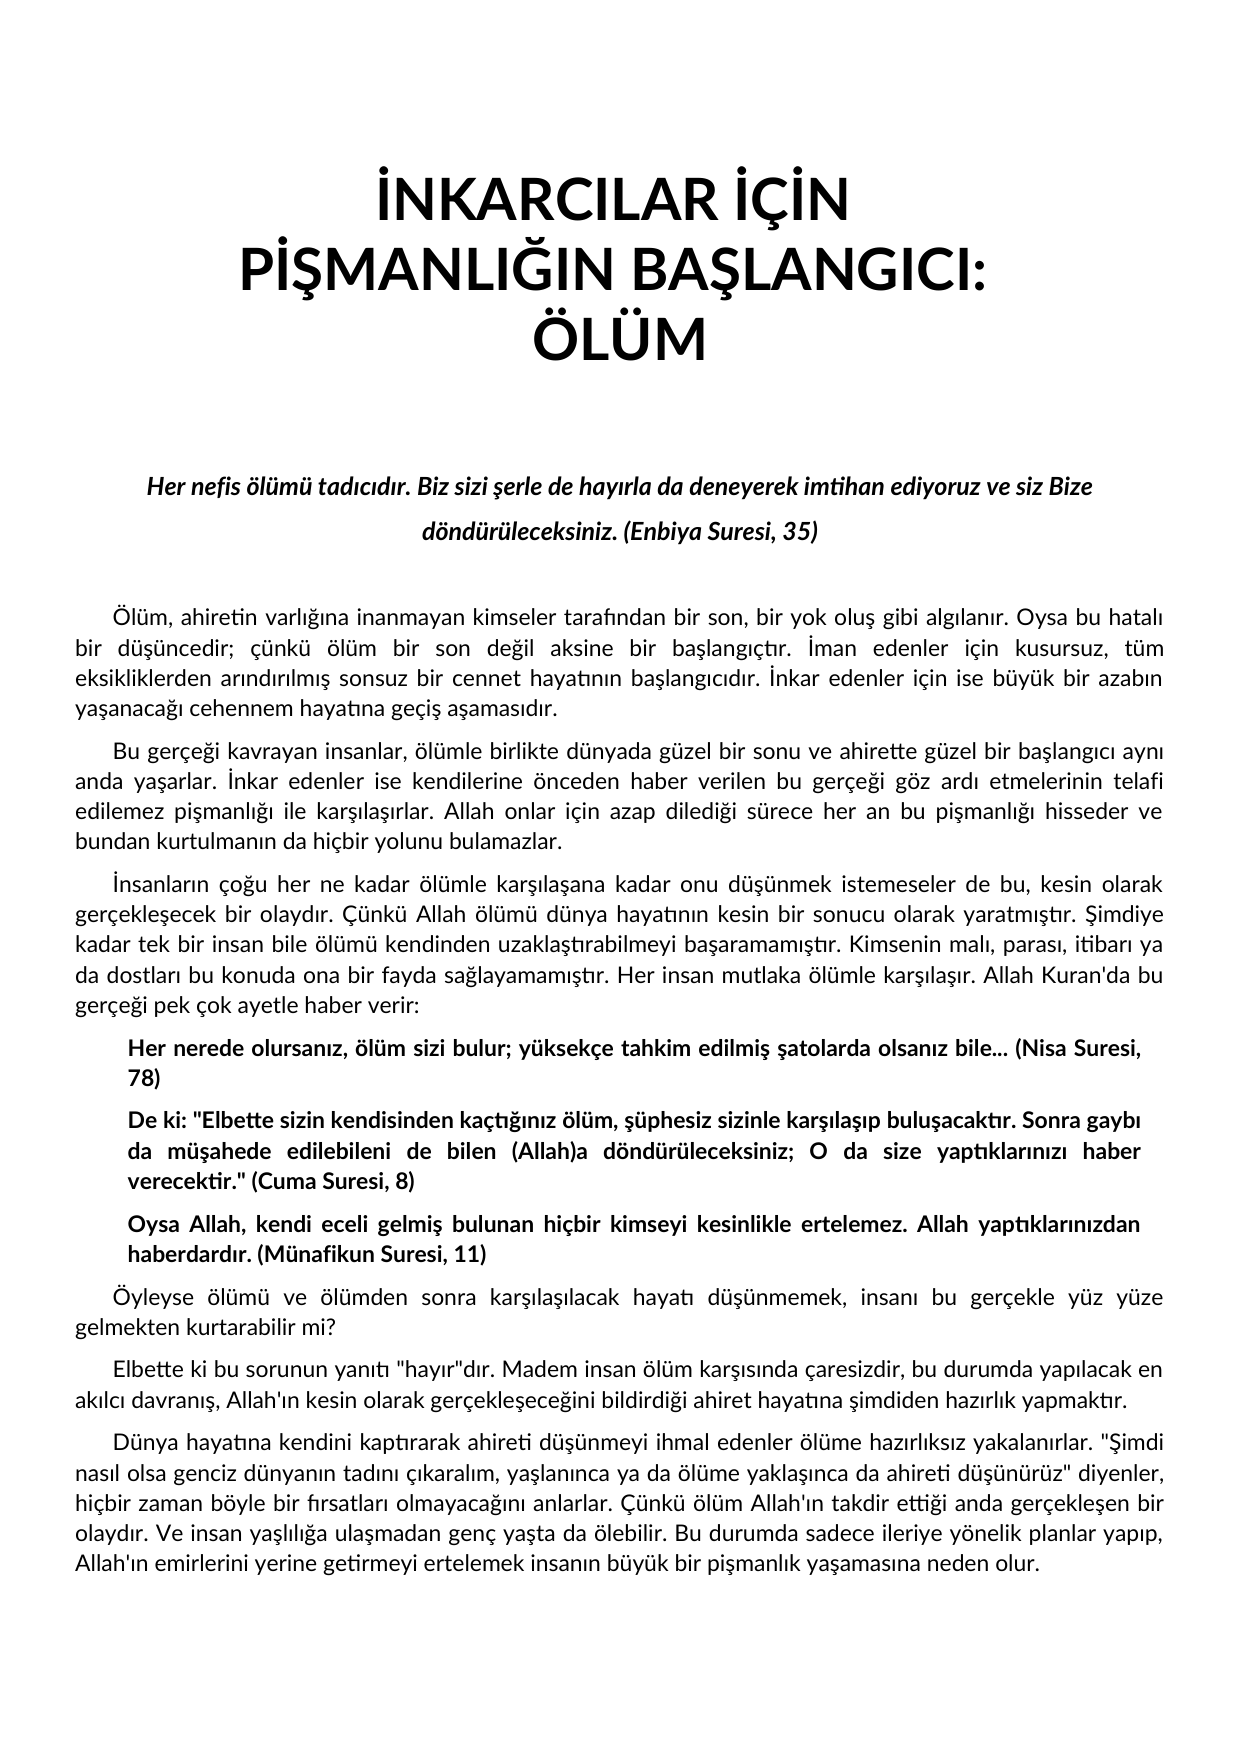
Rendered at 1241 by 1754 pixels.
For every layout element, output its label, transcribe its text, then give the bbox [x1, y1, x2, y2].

text Her nefis ölümü tadıcıdır. Biz sizi şerle de hayırla da deneyerek imtihan ediyoruz ve siz Bize döndürüleceksiniz. (Enbiya Suresi, 35) [75, 470, 1165, 545]
text Bu gerçeği kavrayan insanlar, ölümle birlikte dünyada güzel bir sonu ve ahirette güzel bir başlangıcı aynı anda yaşarlar. İnkar edenler ise kendilerine önceden haber verilen bu gerçeği göz ardı etmelerinin telafi edilemez pişmanlığı ile karşılaşırlar. Allah onlar için azap dilediği sürece her an bu pişmanlığı hisseder ve bundan kurtulmanın da hiçbir yolunu bulamazlar. [75, 736, 1165, 854]
text Oysa Allah, kendi eceli gelmiş bulunan hiçbir kimseyi kesinlikle ertelemez. Allah yaptıklarınızdan haberdardır. (Münafikun Suresi, 11) [127, 1209, 1143, 1267]
text İnsanların çoğu her ne kadar ölümle karşılaşana kadar onu düşünmek istemeseler de bu, kesin olarak gerçekleşecek bir olaydır. Çünkü Allah ölümü dünya hayatının kesin bir sonucu olarak yaratmıştır. Şimdiye kadar tek bir insan bile ölümü kendinden uzaklaştırabilmeyi başaramamıştır. Kimsenin malı, parası, itibarı ya da dostları bu konuda ona bir fayda sağlayamamıştır. Her insan mutlaka ölümle karşılaşır. Allah Kuran'da bu gerçeği pek çok ayetle haber verir: [75, 870, 1165, 1018]
text De ki: "Elbette sizin kendisinden kaçtığınız ölüm, şüphesiz sizinle karşılaşıp buluşacaktır. Sonra gaybı da müşahede edilebileni de bilen (Allah)a döndürüleceksiniz; O da size yaptıklarınızı haber verecektir." (Cuma Suresi, 8) [127, 1106, 1143, 1194]
text Elbette ki bu sorunun yanıtı "hayır"dır. Madem insan ölüm karşısında çaresizdir, bu durumda yapılacak en akılcı davranış, Allah'ın kesin olarak gerçekleşeceğini bildirdiği ahiret hayatına şimdiden hazırlık yapmaktır. [75, 1355, 1165, 1413]
subtitle İNKARCILAR İÇİN PİŞMANLIĞIN BAŞLANGICI: ÖLÜM [75, 162, 1165, 372]
text Öyleyse ölümü ve ölümden sonra karşılaşılacak hayatı düşünmemek, insanı bu gerçekle yüz yüze gelmekten kurtarabilir mi? [75, 1282, 1165, 1340]
text Dünya hayatına kendini kaptırarak ahireti düşünmeyi ihmal edenler ölüme hazırlıksız yakalanırlar. "Şimdi nasıl olsa genciz dünyanın tadını çıkaralım, yaşlanınca ya da ölüme yaklaşınca da ahireti düşünürüz" diyenler, hiçbir zaman böyle bir fırsatları olmayacağını anlarlar. Çünkü ölüm Allah'ın takdir ettiği anda gerçekleşen bir olaydır. Ve insan yaşlılığa ulaşmadan genç yaşta da ölebilir. Bu durumda sadece ileriye yönelik planlar yapıp, Allah'ın emirlerini yerine getirmeyi ertelemek insanın büyük bir pişmanlık yaşamasına neden olur. [75, 1428, 1165, 1576]
text Ölüm, ahiretin varlığına inanmayan kimseler tarafından bir son, bir yok oluş gibi algılanır. Oysa bu hatalı bir düşüncedir; çünkü ölüm bir son değil aksine bir başlangıçtır. İman edenler için kusursuz, tüm eksikliklerden arındırılmış sonsuz bir cennet hayatının başlangıcıdır. İnkar edenler için ise büyük bir azabın yaşanacağı cehennem hayatına geçiş aşamasıdır. [75, 603, 1165, 721]
text Her nerede olursanız, ölüm sizi bulur; yüksekçe tahkim edilmiş şatolarda olsanız bile... (Nisa Suresi, 78) [127, 1033, 1143, 1091]
